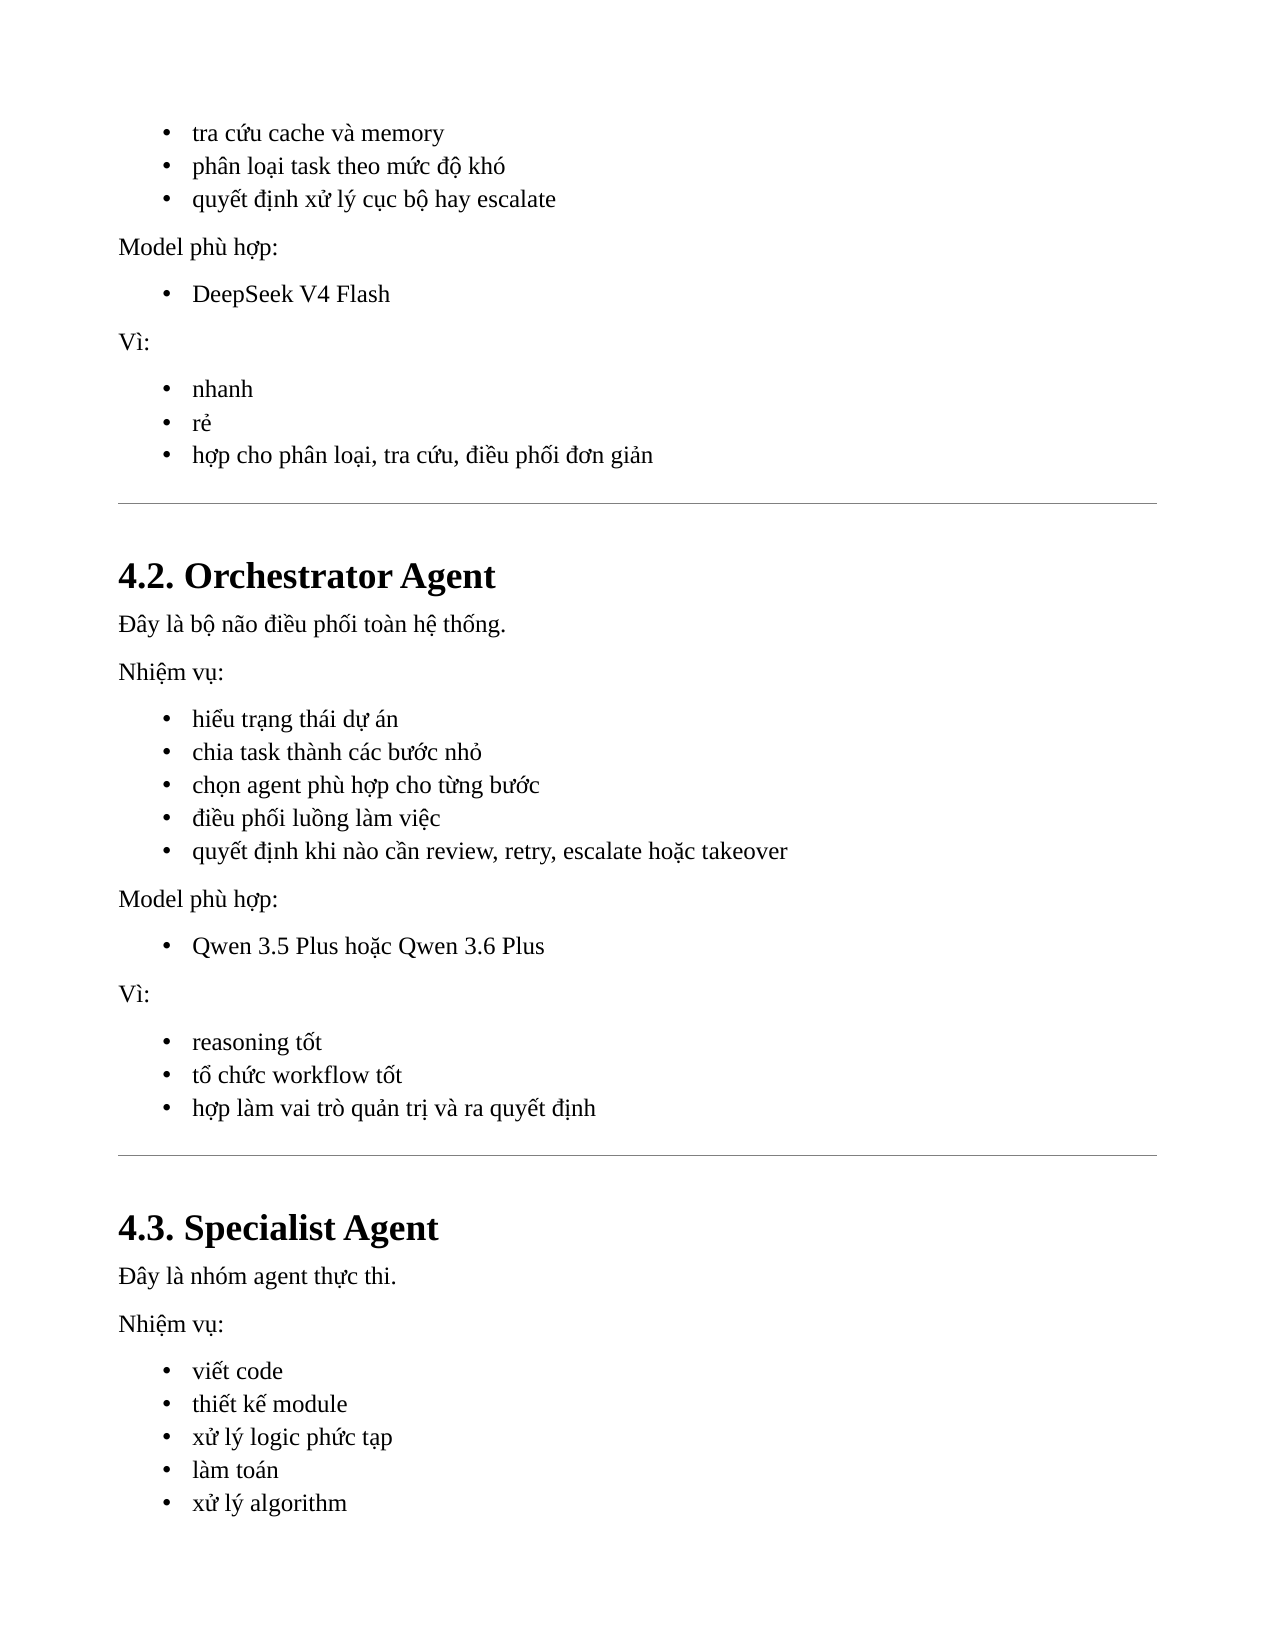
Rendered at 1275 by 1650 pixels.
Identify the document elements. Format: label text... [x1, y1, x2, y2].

subtitle 4.3. Specialist Agent [118, 1205, 1157, 1248]
list DeepSeek V4 Flash [162, 279, 1157, 308]
list xử lý algorithm [162, 1488, 1157, 1517]
list hợp làm vai trò quản trị và ra quyết định [162, 1093, 1157, 1121]
list tổ chức workflow tốt [162, 1060, 1157, 1088]
list chọn agent phù hợp cho từng bước [162, 770, 1157, 799]
list quyết định khi nào cần review, retry, escalate hoặc takeover [162, 836, 1157, 865]
list Qwen 3.5 Plus hoặc Qwen 3.6 Plus [162, 931, 1157, 960]
list thiết kế module [162, 1389, 1157, 1418]
text Nhiệm vụ: [118, 657, 1157, 685]
list chia task thành các bước nhỏ [162, 737, 1157, 766]
list viết code [162, 1356, 1157, 1385]
list xử lý logic phức tạp [162, 1422, 1157, 1451]
list điều phối luồng làm việc [162, 803, 1157, 832]
list tra cứu cache và memory [162, 118, 1157, 147]
list phân loại task theo mức độ khó [162, 151, 1157, 180]
list quyết định xử lý cục bộ hay escalate [162, 184, 1157, 213]
text Nhiệm vụ: [118, 1309, 1157, 1337]
list làm toán [162, 1455, 1157, 1484]
list nhanh [162, 374, 1157, 403]
text Model phù hợp: [118, 884, 1157, 913]
list hợp cho phân loại, tra cứu, điều phối đơn giản [162, 441, 1157, 469]
text Đây là bộ não điều phối toàn hệ thống. [118, 609, 1157, 638]
text Vì: [118, 327, 1157, 356]
list reasoning tốt [162, 1027, 1157, 1055]
list hiểu trạng thái dự án [162, 704, 1157, 733]
list rẻ [162, 408, 1157, 436]
subtitle 4.2. Orchestrator Agent [118, 553, 1157, 596]
text Đây là nhóm agent thực thi. [118, 1261, 1157, 1290]
text Model phù hợp: [118, 232, 1157, 261]
text Vì: [118, 979, 1157, 1008]
